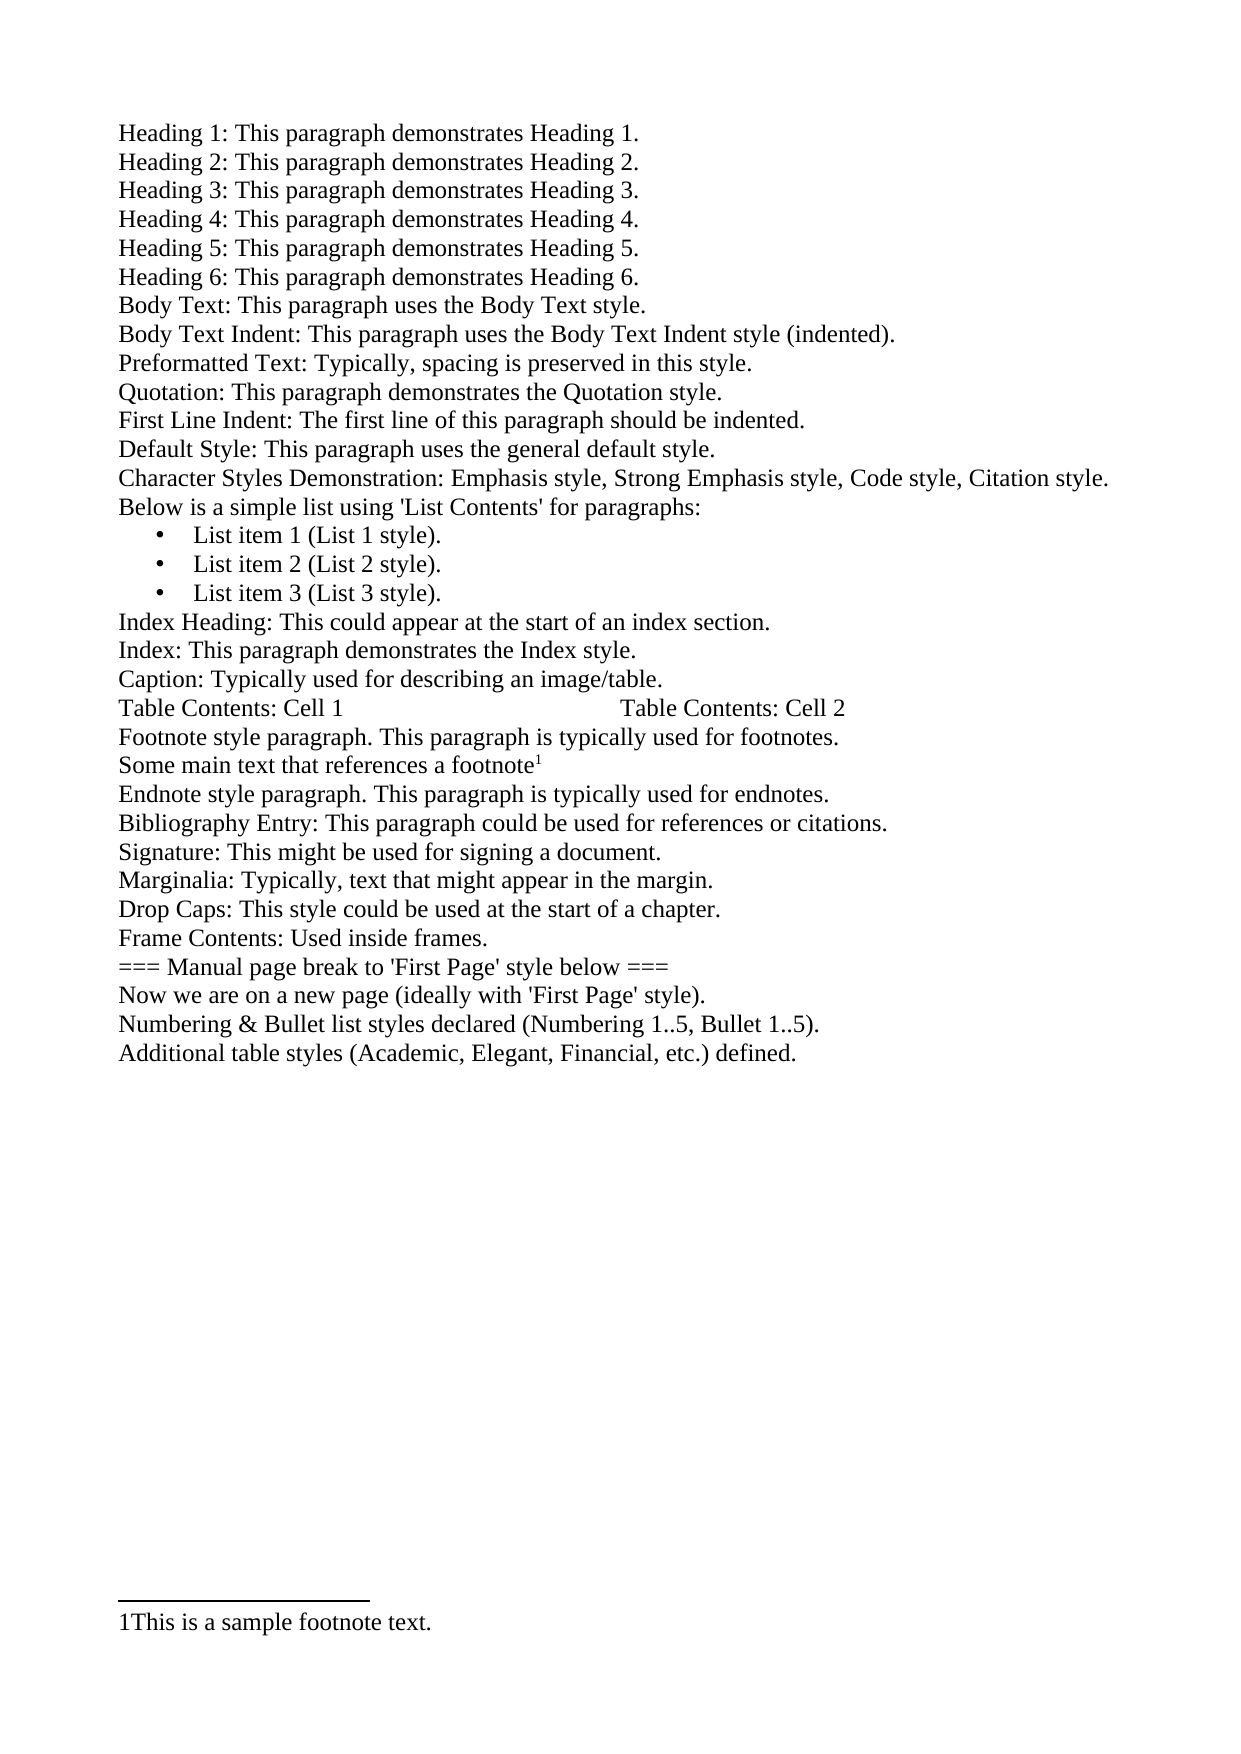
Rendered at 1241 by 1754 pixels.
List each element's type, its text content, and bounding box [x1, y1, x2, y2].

subtitle Heading 5: This paragraph demonstrates Heading 5. [118, 233, 1122, 262]
text Caption: Typically used for describing an image/table. [118, 664, 1122, 693]
text Index: This paragraph demonstrates the Index style. [118, 636, 1122, 664]
subtitle Heading 4: This paragraph demonstrates Heading 4. [118, 204, 1122, 233]
text Quotation: This paragraph demonstrates the Quotation style. [118, 377, 1122, 406]
list Below is a simple list using 'List Contents' for paragraphs: [118, 492, 1122, 521]
list List item 2 (List 2 style). [156, 549, 1122, 578]
text Preformatted Text: Typically, spacing is preserved in this style. [118, 348, 1122, 377]
subtitle Heading 2: This paragraph demonstrates Heading 2. [118, 147, 1122, 176]
subtitle Heading 1: This paragraph demonstrates Heading 1. [118, 118, 1122, 147]
list List item 3 (List 3 style). [156, 578, 1122, 607]
text Endnote style paragraph. This paragraph is typically used for endnotes. [118, 779, 1122, 808]
text Drop Caps: This style could be used at the start of a chapter. [118, 894, 1122, 923]
text Default Style: This paragraph uses the general default style. [118, 434, 1122, 463]
text === Manual page break to 'First Page' style below === [118, 952, 1122, 981]
text Body Text: This paragraph uses the Body Text style. [118, 291, 1122, 319]
text This is a sample footnote text. [118, 1607, 1122, 1636]
list List item 1 (List 1 style). [156, 521, 1122, 549]
subtitle Heading 6: This paragraph demonstrates Heading 6. [118, 262, 1122, 291]
subtitle Index Heading: This could appear at the start of an index section. [118, 607, 1122, 636]
text Bibliography Entry: This paragraph could be used for references or citations. [118, 808, 1122, 837]
text Marginalia: Typically, text that might appear in the margin. [118, 866, 1122, 894]
table_header Table Contents: Cell 1 [118, 693, 620, 722]
subtitle Heading 3: This paragraph demonstrates Heading 3. [118, 176, 1122, 204]
text Character Styles Demonstration: Emphasis style, Strong Emphasis style, Code style, Citation style. [118, 463, 1122, 492]
text Now we are on a new page (ideally with 'First Page' style). [118, 981, 1122, 1009]
text Numbering & Bullet list styles declared (Numbering 1..5, Bullet 1..5). [118, 1009, 1122, 1038]
text Frame Contents: Used inside frames. [118, 923, 1122, 952]
text Some main text that references a footnote [118, 751, 1122, 779]
text Signature: This might be used for signing a document. [118, 837, 1122, 866]
text Body Text Indent: This paragraph uses the Body Text Indent style (indented). [118, 319, 1122, 348]
text Additional table styles (Academic, Elegant, Financial, etc.) defined. [118, 1038, 1122, 1067]
table_header Table Contents: Cell 2 [620, 693, 1122, 722]
text First Line Indent: The first line of this paragraph should be indented. [118, 406, 1122, 434]
text Footnote style paragraph. This paragraph is typically used for footnotes. [118, 722, 1122, 751]
